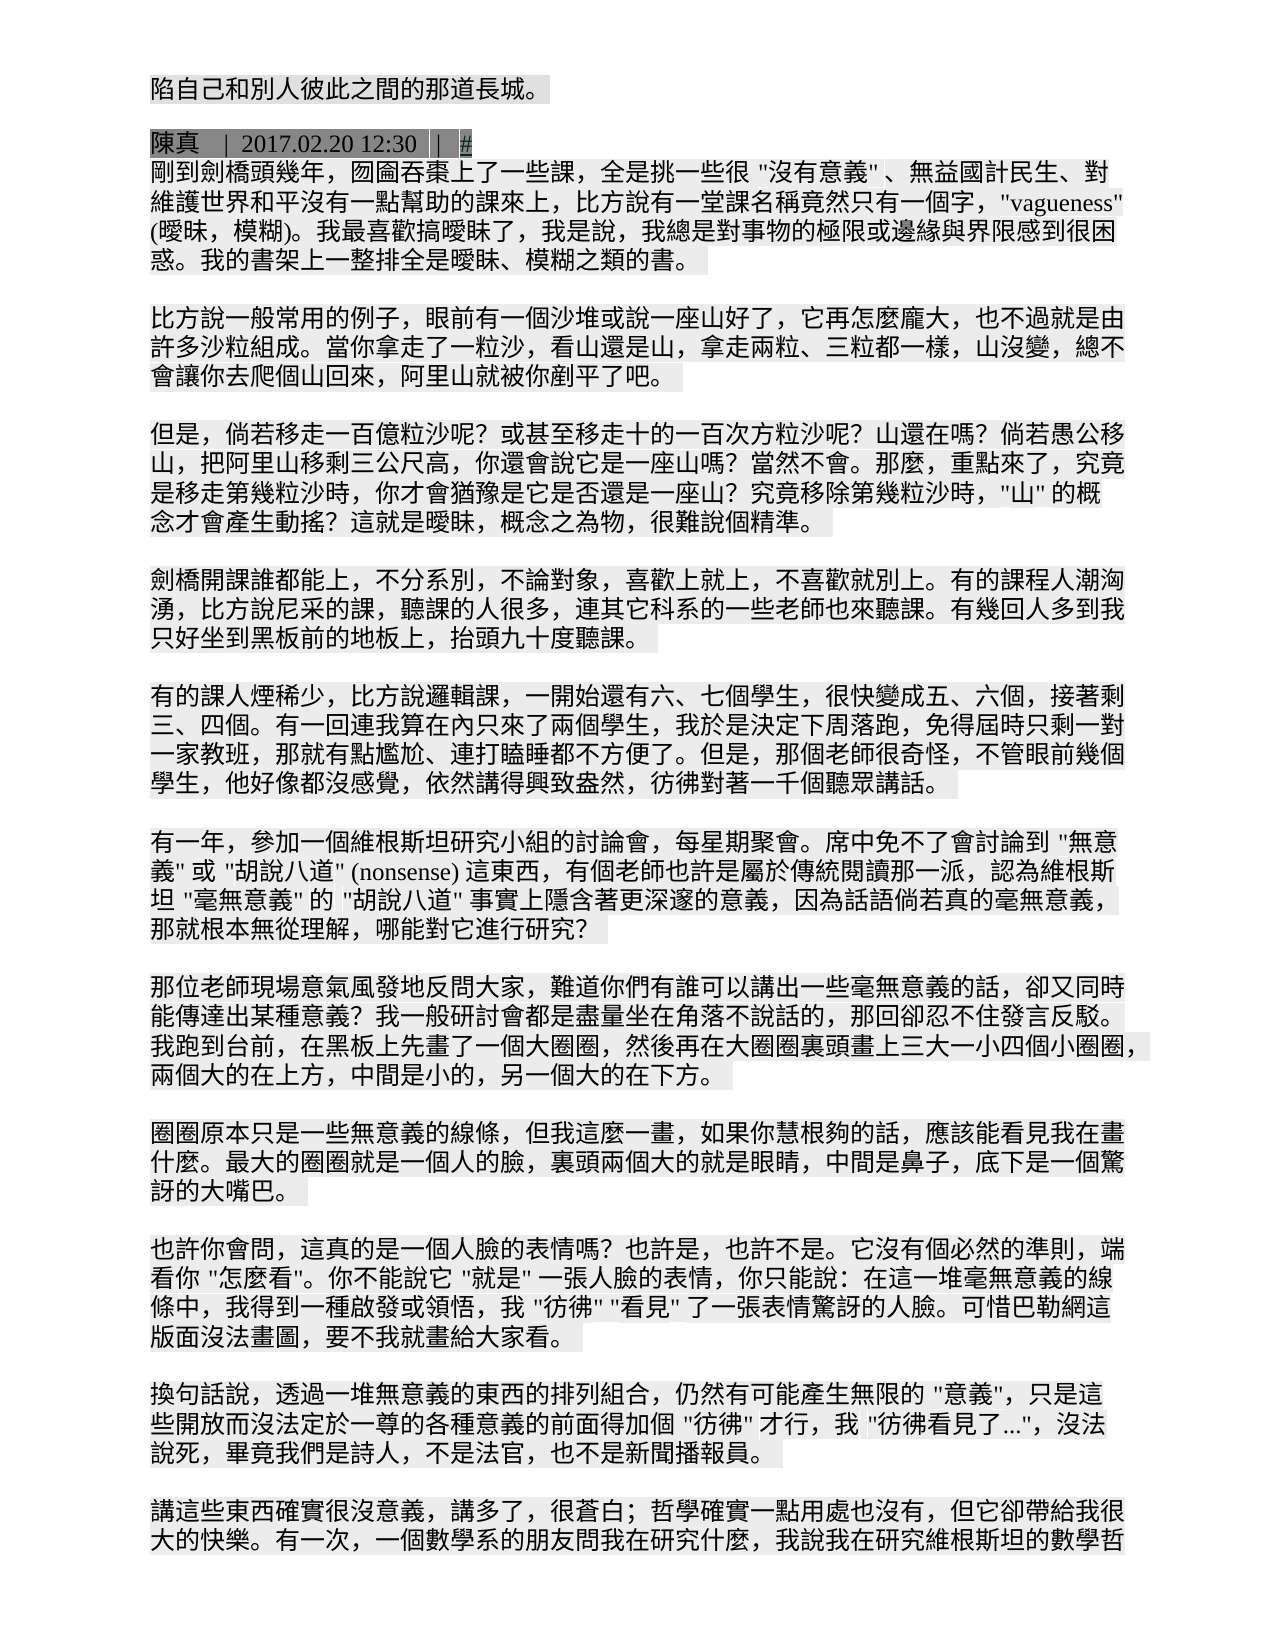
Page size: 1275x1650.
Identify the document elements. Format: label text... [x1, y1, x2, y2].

text 陷自己和別人彼此之間的那道長城。 [150, 75, 1125, 104]
text 剛到劍橋頭幾年，囫圇吞棗上了一些課，全是挑一些很 "沒有意義" 、無益國計民生、對維護世界和平沒有一點幫助的課來上，比方說有一堂課名稱竟然只有一個字，"vagueness" (曖昧，模糊)。我最喜歡搞曖眛了，我是說，我總是對事物的極限或邊緣與界限感到很困惑。我的書架上一整排全是曖眛、模糊之類的書。 比方說一般常用的例子，眼前有一個沙堆或說一座山好了，它再怎麼龐大，也不過就是由許多沙粒組成。當你拿走了一粒沙，看山還是山，拿走兩粒、三粒都一樣，山沒變，總不會讓你去爬個山回來，阿里山就被你剷平了吧。 但是，倘若移走一百億粒沙呢？或甚至移走十的一百次方粒沙呢？山還在嗎？倘若愚公移山，把阿里山移剩三公尺高，你還會說它是一座山嗎？當然不會。那麼，重點來了，究竟是移走第幾粒沙時，你才會猶豫是它是否還是一座山？究竟移除第幾粒沙時，"山" 的概念才會產生動搖？這就是曖眛，概念之為物，很難說個精準。 劍橋開課誰都能上，不分系別，不論對象，喜歡上就上，不喜歡就別上。有的課程人潮洶湧，比方說尼采的課，聽課的人很多，連其它科系的一些老師也來聽課。有幾回人多到我只好坐到黑板前的地板上，抬頭九十度聽課。 有的課人煙稀少，比方說邏輯課，一開始還有六、七個學生，很快變成五、六個，接著剩三、四個。有一回連我算在內只來了兩個學生，我於是決定下周落跑，免得屆時只剩一對一家教班，那就有點尷尬、連打瞌睡都不方便了。但是，那個老師很奇怪，不管眼前幾個學生，他好像都沒感覺，依然講得興致盎然，彷彿對著一千個聽眾講話。 有一年，參加一個維根斯坦研究小組的討論會，每星期聚會。席中免不了會討論到 "無意義" 或 "胡說八道" (nonsense) 這東西，有個老師也許是屬於傳統閱讀那一派，認為維根斯坦 "毫無意義" 的 "胡說八道" 事實上隱含著更深邃的意義，因為話語倘若真的毫無意義，那就根本無從理解，哪能對它進行研究？ 那位老師現場意氣風發地反問大家，難道你們有誰可以講出一些毫無意義的話，卻又同時能傳達出某種意義？我一般研討會都是盡量坐在角落不說話的，那回卻忍不住發言反駁。我跑到台前，在黑板上先畫了一個大圈圈，然後再在大圈圈裏頭畫上三大一小四個小圈圈，兩個大的在上方，中間是小的，另一個大的在下方。 圈圈原本只是一些無意義的線條，但我這麼一畫，如果你慧根夠的話，應該能看見我在畫什麼。最大的圈圈就是一個人的臉，裏頭兩個大的就是眼睛，中間是鼻子，底下是一個驚訝的大嘴巴。 也許你會問，這真的是一個人臉的表情嗎？也許是，也許不是。它沒有個必然的準則，端看你 "怎麼看"。你不能說它 "就是" 一張人臉的表情，你只能說：在這一堆毫無意義的線條中，我得到一種啟發或領悟，我 "彷彿" "看見" 了一張表情驚訝的人臉。可惜巴勒網這版面沒法畫圖，要不我就畫給大家看。 換句話說，透過一堆無意義的東西的排列組合，仍然有可能產生無限的 "意義"，只是這些開放而沒法定於一尊的各種意義的前面得加個 "彷彿" 才行，我 "彷彿看見了..."，沒法說死，畢竟我們是詩人，不是法官，也不是新聞播報員。 講這些東西確實很沒意義，講多了，很蒼白；哲學確實一點用處也沒有，但它卻帶給我很大的快樂。有一次，一個數學系的朋友問我在研究什麼，我說我在研究維根斯坦的數學哲學。他聽到數學很開心，要我舉個例說說。我就說，我在研究比方說 "1 等於 1"。他很訝異， "1 等於 1" 不就是廢話嗎？這也需要研究？沒有錯，我可能有病，我就是對這樣一些不必用膝蓋想也知道的廢話特別著迷，畢竟神祕的不是事物如何，不是how，也不是 what，而是 is, 為什麼會有這樣那樣一些東西的存在？為什麼我們竟然都知道 "1 等於 1"？世上神祕事，莫過於此。 我們就像魯賓遜漂流荒島一樣，困在一個由語言和各種概念構成的小島上，往東走，碰到極限，往南走，也碰到極限，四面八方全是無法跨越的銅牆鐵壁，而這些銅牆鐵壁就是由這樣一些無可置疑、毫無意義的 "廢話" 組成。除了不斷說話，不斷碰壁，別無其它方法。 那麼，小島的外面究竟是一些什麼呢？一片美麗的汪洋大海嗎？有些人的確是這麼相信的，相信那就是上帝的家，縱使他無法證實，無從言說，但他依舊胡說八道、talking nonsense 個不停。他無意於蒼白貧乏，但也只能如此了。 根據維根斯坦最要好的朋友之一 Maurice O'Connor Drury (是個精神科醫師) 曾經這麼說，維根斯坦生前非常喜歡聖奧古斯丁的一段話： "你們這些豬啊，看在上帝的份上，就儘管繼續胡說八道吧！" [150, 158, 1125, 1555]
text 陳真 | 2017.02.20 12:30 | # [150, 129, 1125, 158]
